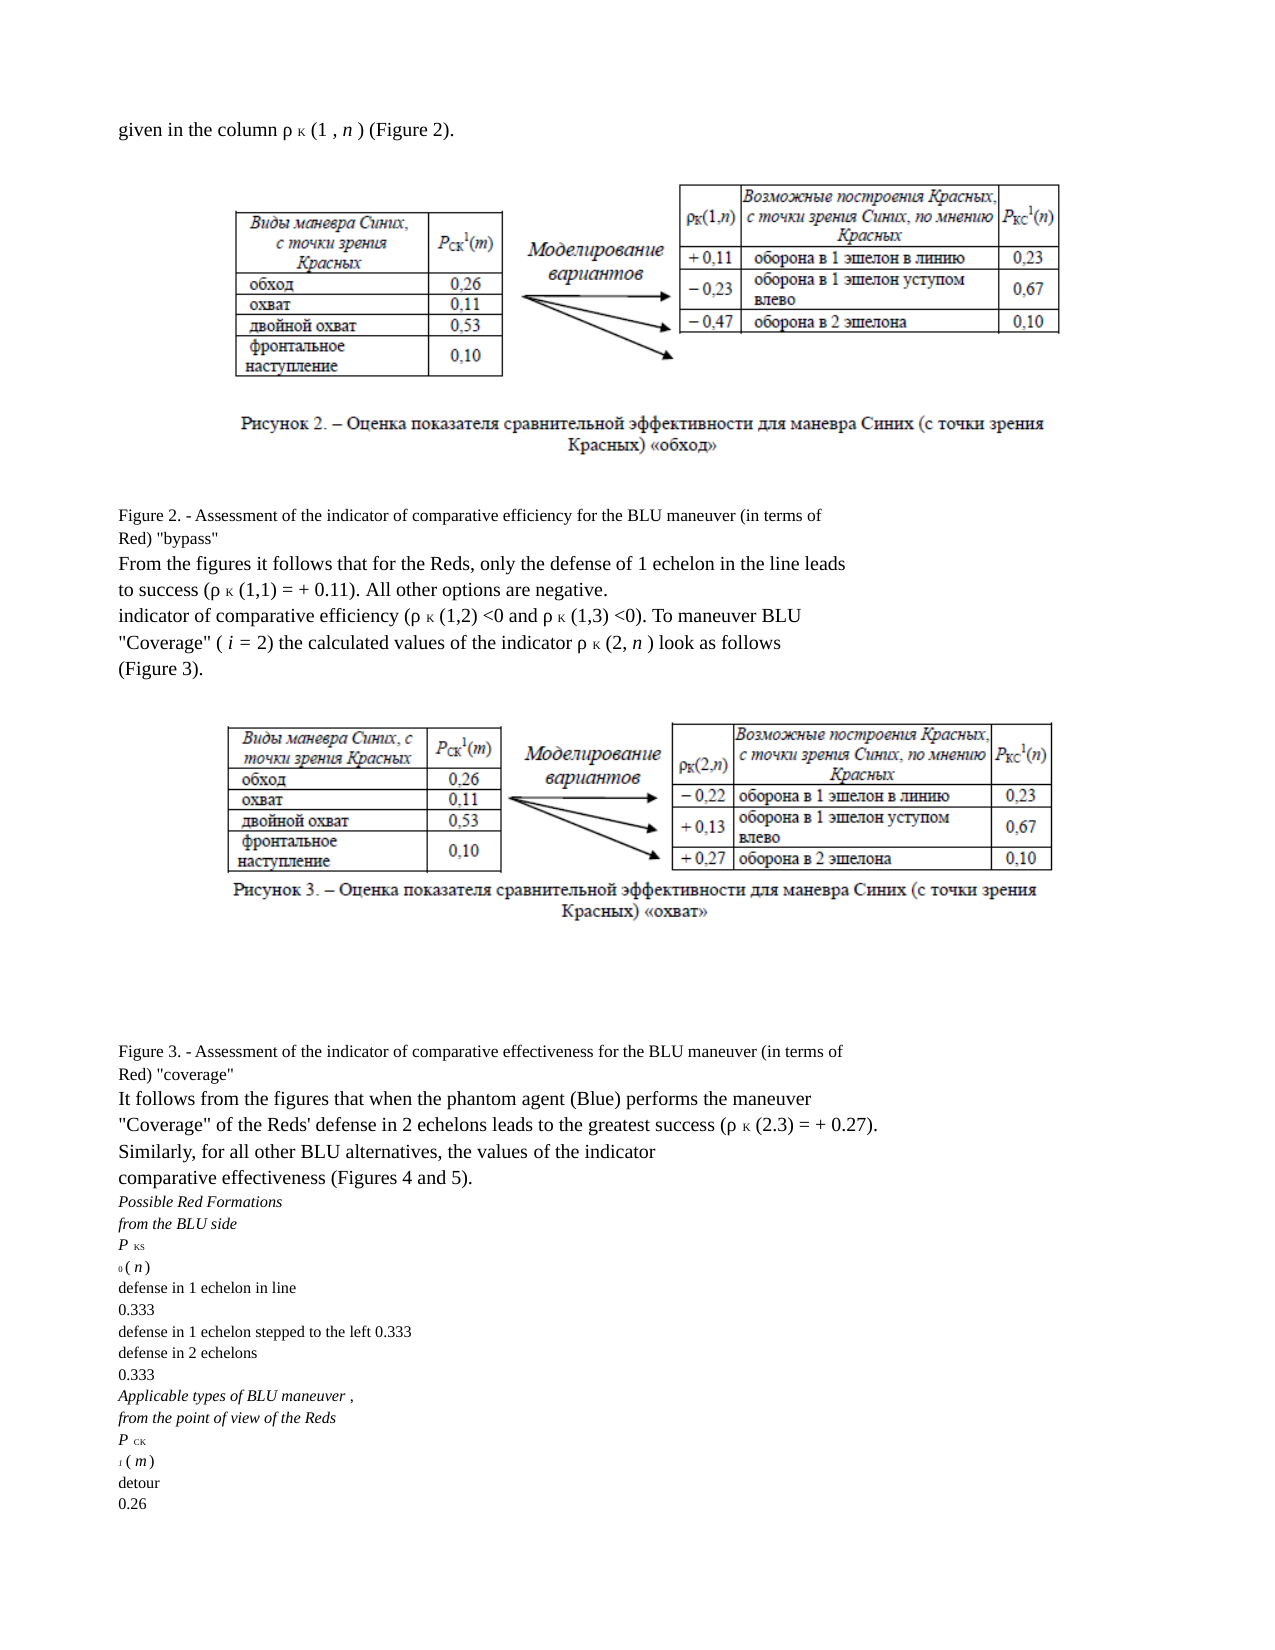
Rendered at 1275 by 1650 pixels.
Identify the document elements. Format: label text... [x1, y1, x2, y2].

text Figure 2. - Assessment of the indicator of comparative efficiency for the BLU maneuver (in terms of [118, 505, 1157, 525]
text Red) "coverage" [118, 1064, 1157, 1084]
text From the figures it follows that for the Reds, only the defense of 1 echelon in the line leads [118, 551, 1157, 574]
text to success (ρ K (1,1) = + 0.11). All other options are negative. [118, 578, 1157, 601]
picture [214, 710, 1061, 932]
text 1 ( m ) [118, 1451, 1157, 1470]
text detour [118, 1473, 1157, 1492]
text Figure 3. - Assessment of the indicator of comparative effectiveness for the BLU maneuver (in terms of [118, 1041, 1157, 1061]
text given in the column ρ K (1 , n ) (Figure 2). [118, 118, 1157, 141]
text Red) "bypass" [118, 528, 1157, 548]
text P KS [118, 1236, 1157, 1254]
text It follows from the figures that when the phantom agent (Blue) performs the maneuver [118, 1087, 1157, 1110]
picture [203, 167, 1072, 457]
text (Figure 3). [118, 657, 1157, 680]
text comparative effectiveness (Figures 4 and 5). [118, 1166, 1157, 1189]
text "Coverage" ( i = 2) the calculated values ​​of the indicator ρ K (2, n ) look as follows [118, 631, 1157, 654]
text Similarly, for all other BLU alternatives, the values ​​of the indicator [118, 1139, 1157, 1163]
text indicator of comparative efficiency (ρ K (1,2) <0 and ρ K (1,3) <0). To maneuver BLU [118, 604, 1157, 627]
text 0.333 [118, 1300, 1157, 1319]
text 0.333 [118, 1365, 1157, 1384]
text from the BLU side [118, 1214, 1157, 1233]
text from the point of view of the Reds [118, 1408, 1157, 1427]
text Possible Red Formations [118, 1192, 1157, 1211]
text 0.26 [118, 1494, 1157, 1513]
text P CK [118, 1430, 1157, 1448]
text Applicable types of BLU maneuver , [118, 1387, 1157, 1405]
text "Coverage" of the Reds' defense in 2 echelons leads to the greatest success (ρ K (2.3) = + 0.27). [118, 1113, 1157, 1136]
text defense in 1 echelon stepped to the left 0.333 [118, 1322, 1157, 1341]
text defense in 1 echelon in line [118, 1279, 1157, 1297]
text defense in 2 echelons [118, 1343, 1157, 1362]
text 0 ( n ) [118, 1257, 1157, 1276]
